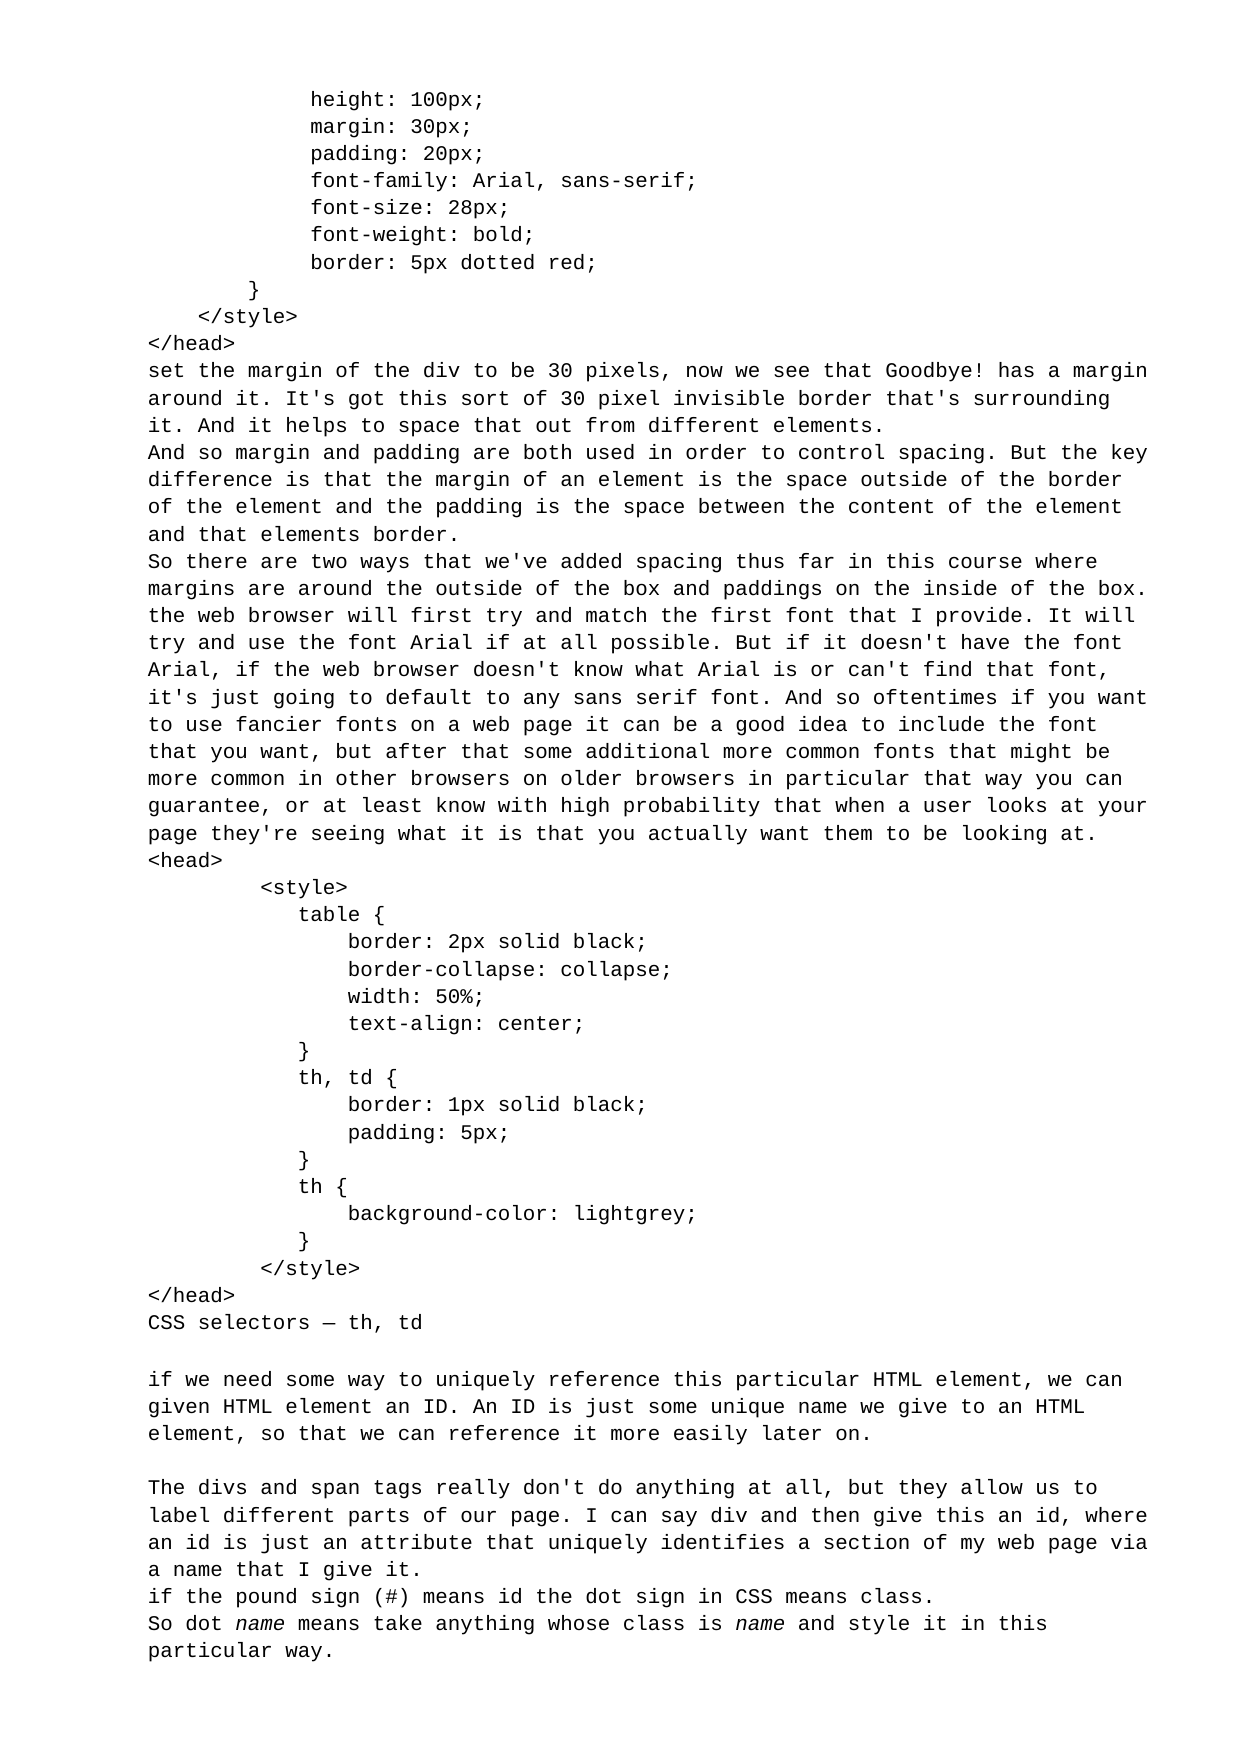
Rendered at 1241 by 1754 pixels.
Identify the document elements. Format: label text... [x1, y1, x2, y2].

text th, td { [148, 1067, 1152, 1091]
text } [148, 279, 1152, 302]
text CSS selectors — th, td [148, 1312, 1152, 1336]
text padding: 20px; [148, 143, 1152, 167]
text border: 5px dotted red; [148, 252, 1152, 275]
text th { [148, 1176, 1152, 1200]
text </head> [148, 1285, 1152, 1308]
text So there are two ways that we've added spacing thus far in this course where margins are around the outside of the box and paddings on the inside of the box. [148, 551, 1152, 602]
text <head> [148, 850, 1152, 873]
text </head> [148, 333, 1152, 357]
text width: 50%; [148, 986, 1152, 1009]
text set the margin of the div to be 30 pixels, now we see that Goodbye! has a margin around it. It's got this sort of 30 pixel invisible border that's surrounding it. And it helps to space that out from different elements. [148, 360, 1152, 438]
text } [148, 1040, 1152, 1064]
text background-color: lightgrey; [148, 1203, 1152, 1227]
text the web browser will first try and match the first font that I provide. It will try and use the font Arial if at all possible. But if it doesn't have the font Arial, if the web browser doesn't know what Arial is or can't find that font, it's just going to default to any sans serif font. And so oftentimes if you want to use fancier fonts on a web page it can be a good idea to include the font that you want, but after that some additional more common fonts that might be more common in other browsers on older browsers in particular that way you can guarantee, or at least know with high probability that when a user looks at your page they're seeing what it is that you actually want them to be looking at. [148, 605, 1152, 846]
text </style> [148, 1258, 1152, 1281]
text if the pound sign (#) means id the dot sign in CSS means class. [148, 1586, 1152, 1610]
text text-align: center; [148, 1013, 1152, 1037]
text The divs and span tags really don't do anything at all, but they allow us to label different parts of our page. I can say div and then give this an id, where an id is just an attribute that uniquely identifies a section of my web page via a name that I give it. [148, 1477, 1152, 1583]
text border: 2px solid black; [148, 931, 1152, 955]
text table { [148, 904, 1152, 928]
text <style> [148, 877, 1152, 901]
text font-weight: bold; [148, 224, 1152, 248]
text border: 1px solid black; [148, 1094, 1152, 1118]
text if we need some way to uniquely reference this particular HTML element, we can given HTML element an ID. An ID is just some unique name we give to an HTML element, so that we can reference it more easily later on. [148, 1369, 1152, 1447]
text So dot name means take anything whose class is name and style it in this particular way. [148, 1613, 1152, 1664]
text font-size: 28px; [148, 197, 1152, 221]
text border-collapse: collapse; [148, 958, 1152, 982]
text margin: 30px; [148, 116, 1152, 139]
text And so margin and padding are both used in order to control spacing. But the key difference is that the margin of an element is the space outside of the border of the element and the padding is the space between the content of the element and that elements border. [148, 442, 1152, 547]
text height: 100px; [148, 88, 1152, 112]
text padding: 5px; [148, 1122, 1152, 1145]
text } [148, 1149, 1152, 1172]
text font-family: Arial, sans-serif; [148, 170, 1152, 194]
text </style> [148, 306, 1152, 330]
text } [148, 1230, 1152, 1254]
